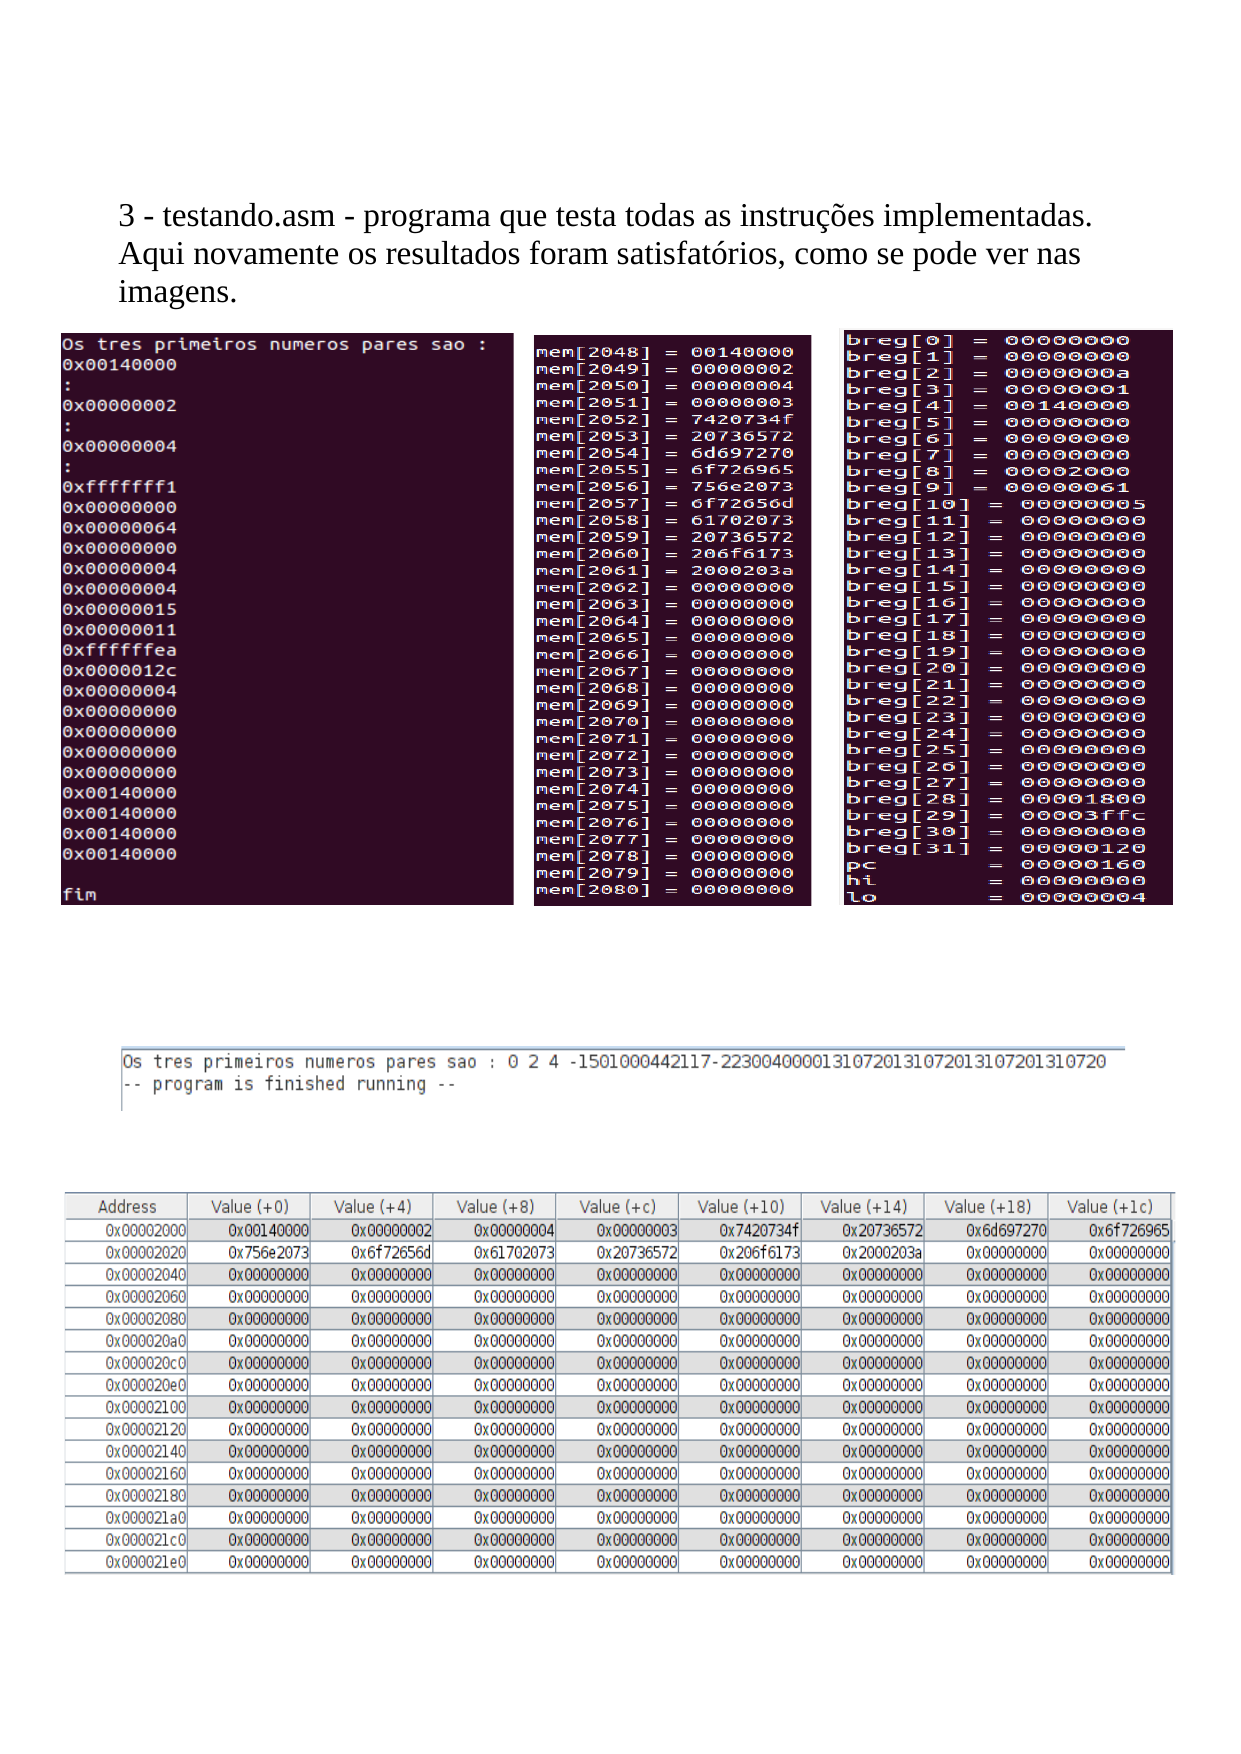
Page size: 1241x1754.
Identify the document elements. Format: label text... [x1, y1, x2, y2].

text Aqui novamente os resultados foram satisfatórios, como se pode ver nas imagens. [118, 233, 1122, 310]
picture [64, 1192, 1176, 1575]
text 3 - testando.asm - programa que testa todas as instruções implementadas. [118, 195, 1122, 233]
picture [61, 333, 514, 905]
picture [532, 335, 812, 906]
picture [121, 1046, 1126, 1111]
picture [839, 328, 1173, 905]
